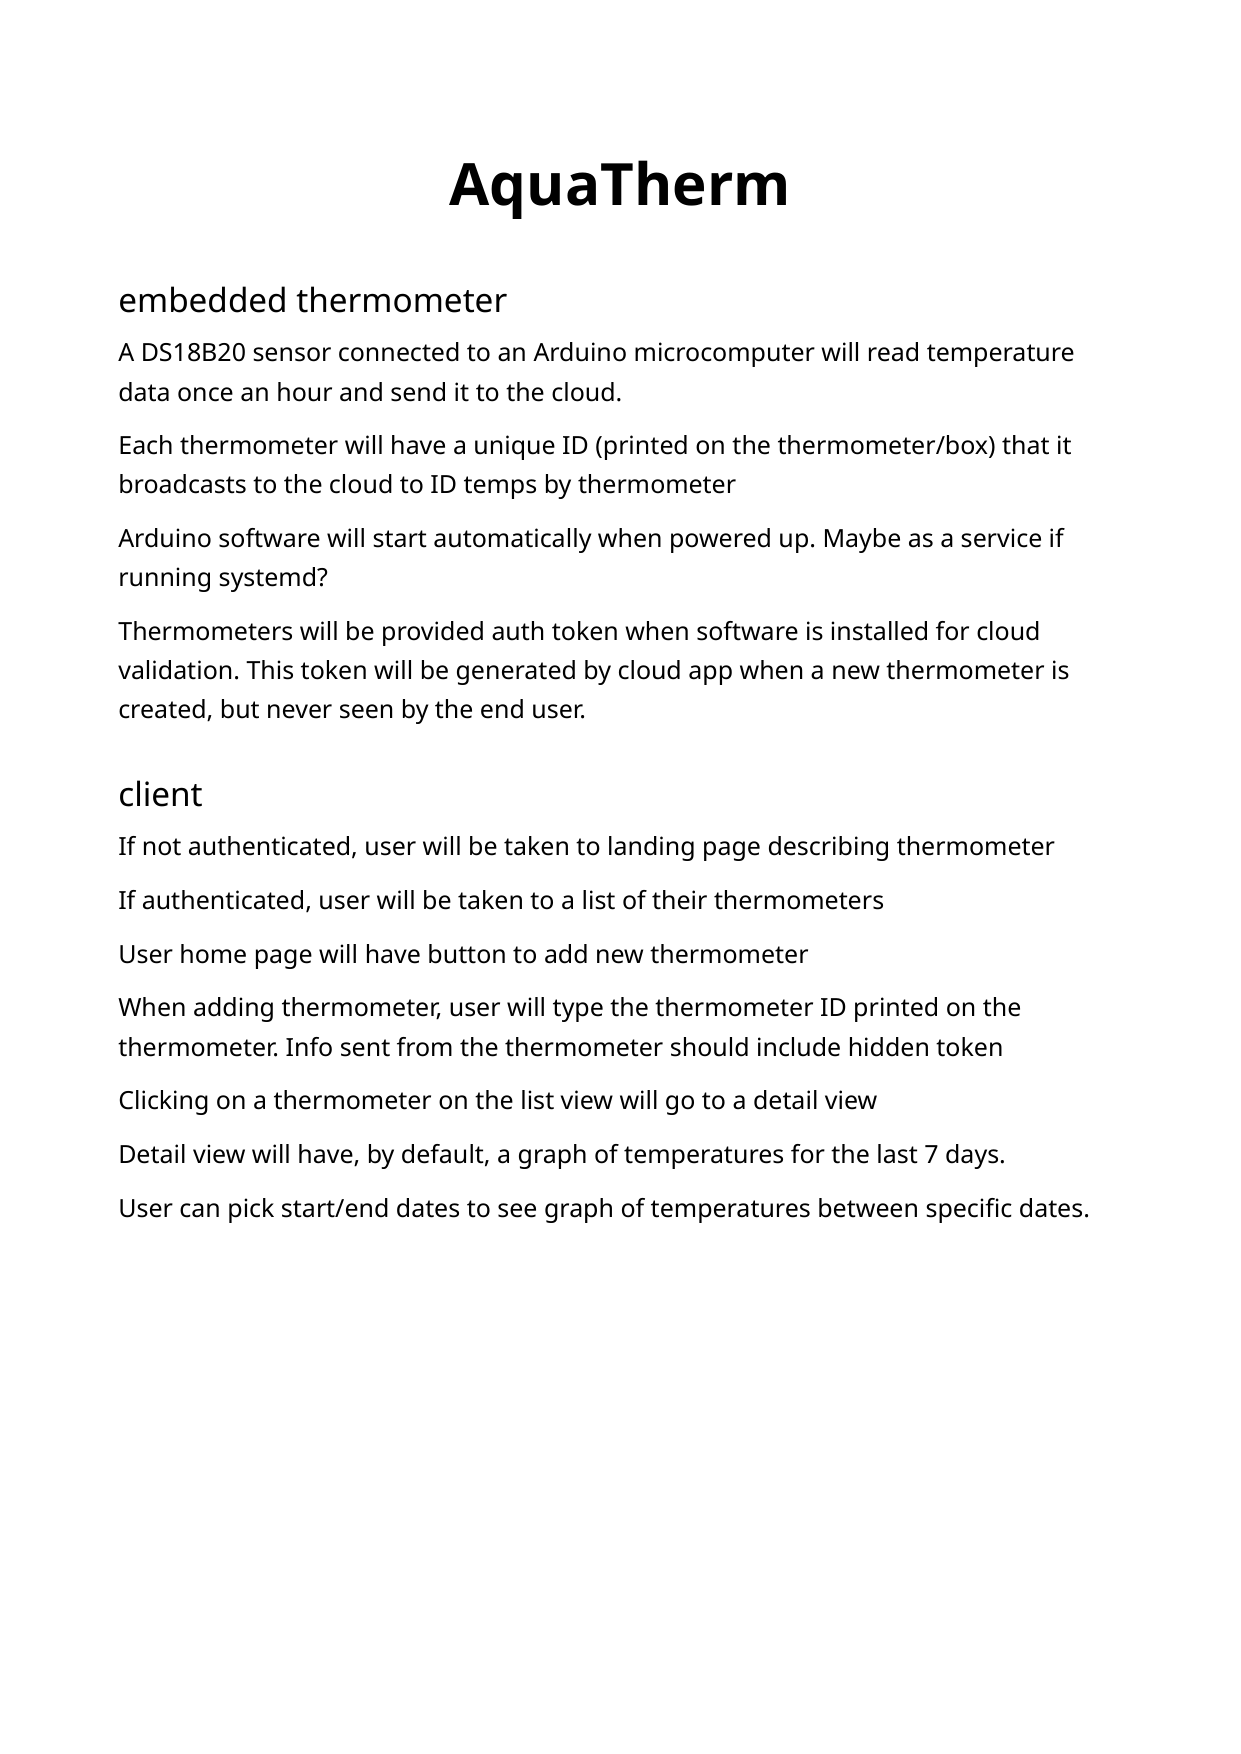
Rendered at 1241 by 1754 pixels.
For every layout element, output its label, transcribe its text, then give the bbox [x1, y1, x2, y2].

text A DS18B20 sensor connected to an Arduino microcomputer will read temperature data once an hour and send it to the cloud. [118, 335, 1122, 408]
text User home page will have button to add new thermometer [118, 936, 1122, 970]
text Each thermometer will have a unique ID (printed on the thermometer/box) that it broadcasts to the cloud to ID temps by thermometer [118, 428, 1122, 501]
text If authenticated, user will be taken to a list of their thermometers [118, 882, 1122, 917]
subtitle client [118, 771, 1122, 816]
text Arduino software will start automatically when powered up. Maybe as a service if running systemd? [118, 521, 1122, 594]
text Clicking on a thermometer on the list view will go to a detail view [118, 1083, 1122, 1117]
text Detail view will have, by default, a graph of temperatures for the last 7 days. [118, 1137, 1122, 1171]
text User can pick start/end dates to see graph of temperatures between specific dates. [118, 1190, 1122, 1224]
text Thermometers will be provided auth token when software is installed for cloud validation. This token will be generated by cloud app when a new thermometer is created, but never seen by the end user. [118, 614, 1122, 726]
text When adding thermometer, user will type the thermometer ID printed on the thermometer. Info sent from the thermometer should include hidden token [118, 990, 1122, 1063]
subtitle embedded thermometer [118, 277, 1122, 322]
text If not authenticated, user will be taken to landing page describing thermometer [118, 829, 1122, 863]
